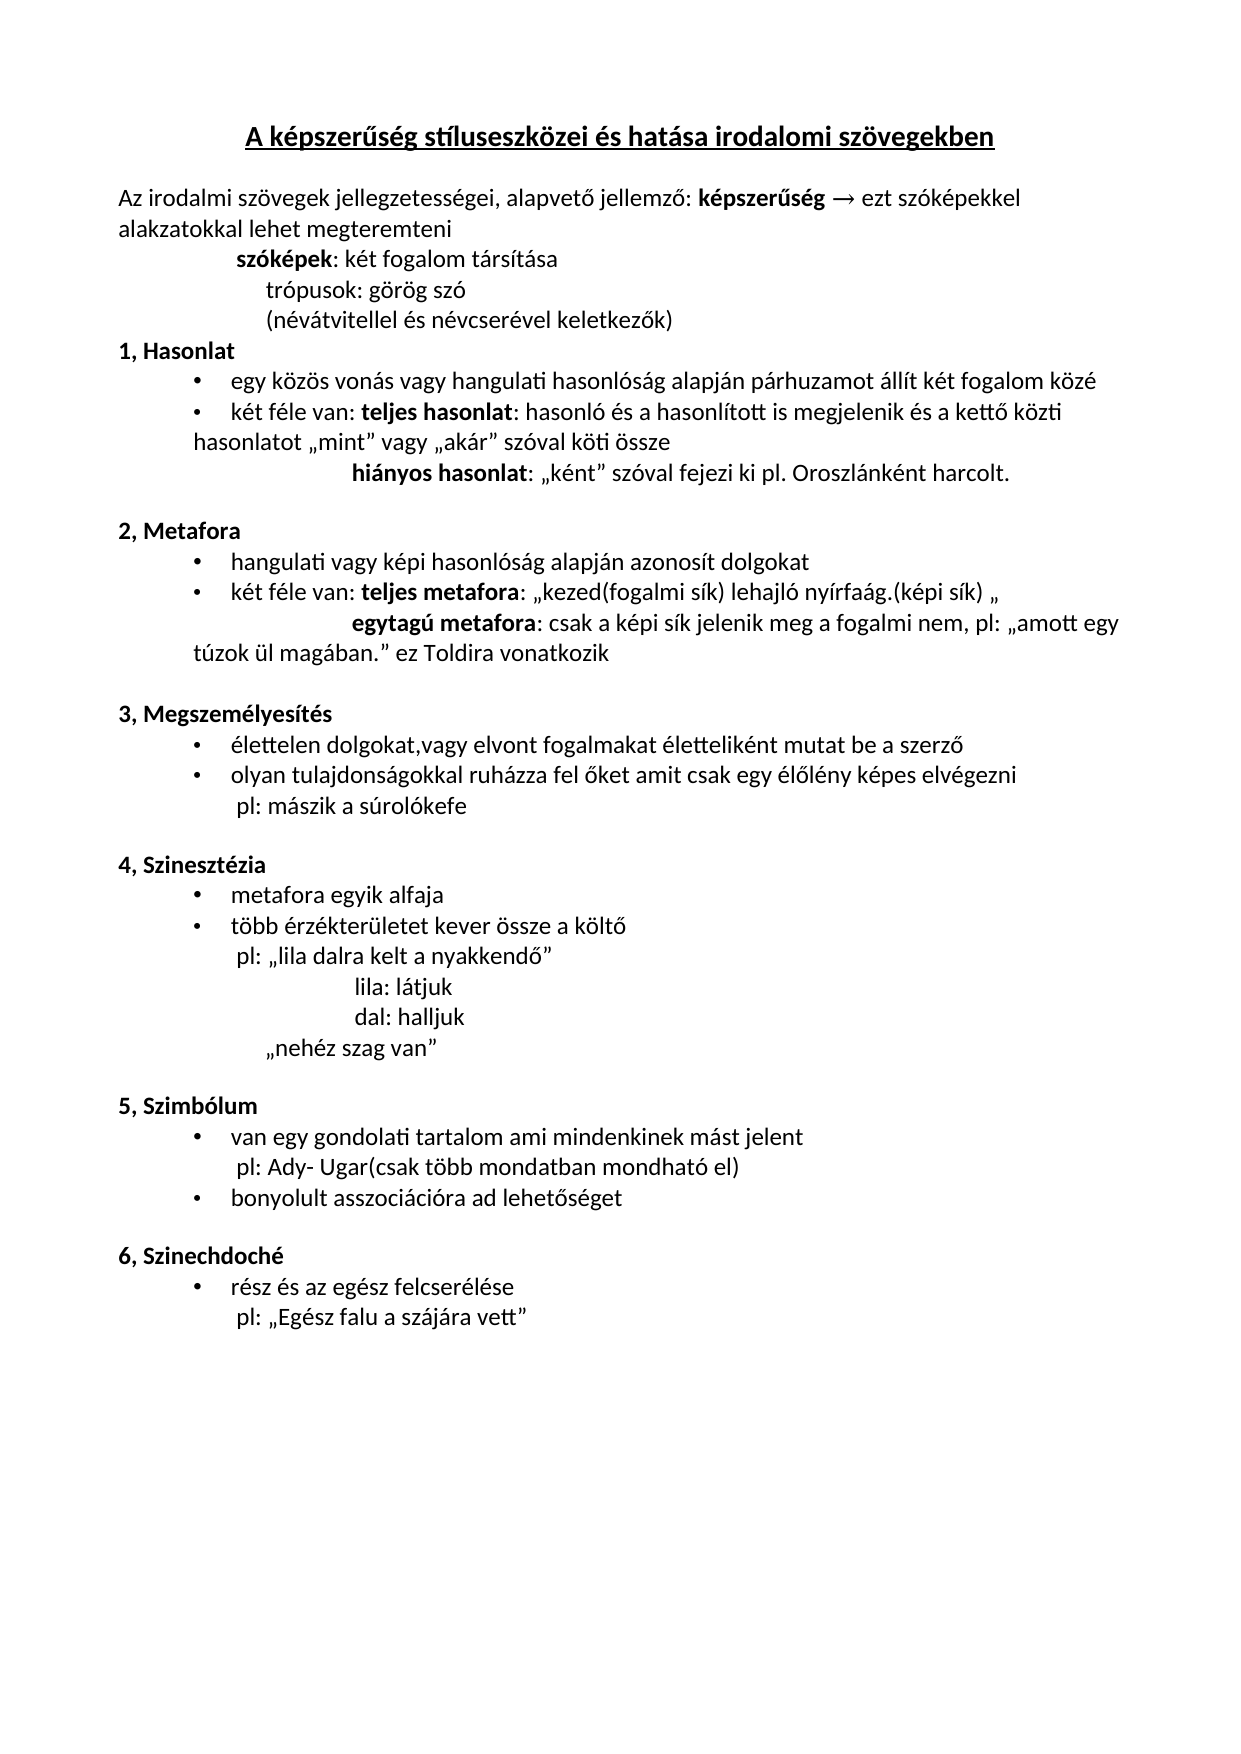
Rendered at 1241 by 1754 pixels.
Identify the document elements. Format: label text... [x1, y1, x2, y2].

list olyan tulajdonságokkal ruházza fel őket amit csak egy élőlény képes elvégezni [156, 760, 1122, 790]
text 6, Szinechdoché [118, 1241, 1122, 1271]
list egy közös vonás vagy hangulati hasonlóság alapján párhuzamot állít két fogalom közé [156, 365, 1122, 396]
text 3, Megszemélyesítés [118, 699, 1122, 729]
text 2, Metafora [118, 516, 1122, 546]
text 5, Szimbólum [118, 1090, 1122, 1121]
text A képszerűség stíluseszközei és hatása irodalomi szövegekben [118, 118, 1122, 154]
list bonyolult asszociációra ad lehetőséget [156, 1182, 1122, 1212]
text 1, Hasonlat [118, 335, 1122, 365]
text dal: halljuk [118, 1001, 1122, 1032]
text Az irodalmi szövegek jellegzetességei, alapvető jellemző: képszerűség → ezt szóképekkel alakzatokkal lehet megteremteni [118, 182, 1122, 243]
list két féle van: teljes metafora: „kezed(fogalmi sík) lehajló nyírfaág.(képi sík) „ [156, 577, 1122, 607]
text pl: mászik a súrolókefe [118, 790, 1122, 821]
text trópusok: görög szó [266, 274, 1122, 304]
text pl: „Egész falu a szájára vett” [118, 1302, 1122, 1332]
text lila: látjuk [118, 971, 1122, 1001]
text (névátvitellel és névcserével keletkezők) [266, 304, 1122, 335]
text szóképek: két fogalom társítása [118, 243, 1122, 274]
text pl: Ady- Ugar(csak több mondatban mondható el) [118, 1151, 1122, 1182]
list élettelen dolgokat,vagy elvont fogalmakat életteliként mutat be a szerző [156, 729, 1122, 760]
list hangulati vagy képi hasonlóság alapján azonosít dolgokat [156, 546, 1122, 577]
text 4, Szinesztézia [118, 849, 1122, 879]
list metafora egyik alfaja [156, 879, 1122, 910]
text egytagú metafora: csak a képi sík jelenik meg a fogalmi nem, pl: „amott egy túzok ül magában.” ez Toldira vonatkozik [193, 607, 1122, 668]
text „nehéz szag van” [118, 1032, 1122, 1062]
list két féle van: teljes hasonlat: hasonló és a hasonlított is megjelenik és a kettő közti hasonlatot „mint” vagy „akár” szóval köti össze hiányos hasonlat: „ként” szóval fejezi ki pl. Oroszlánként harcolt. [156, 396, 1122, 487]
list van egy gondolati tartalom ami mindenkinek mást jelent [156, 1121, 1122, 1151]
list rész és az egész felcserélése [156, 1271, 1122, 1302]
list több érzékterületet kever össze a költő [156, 910, 1122, 940]
text pl: „lila dalra kelt a nyakkendő” [118, 940, 1122, 971]
